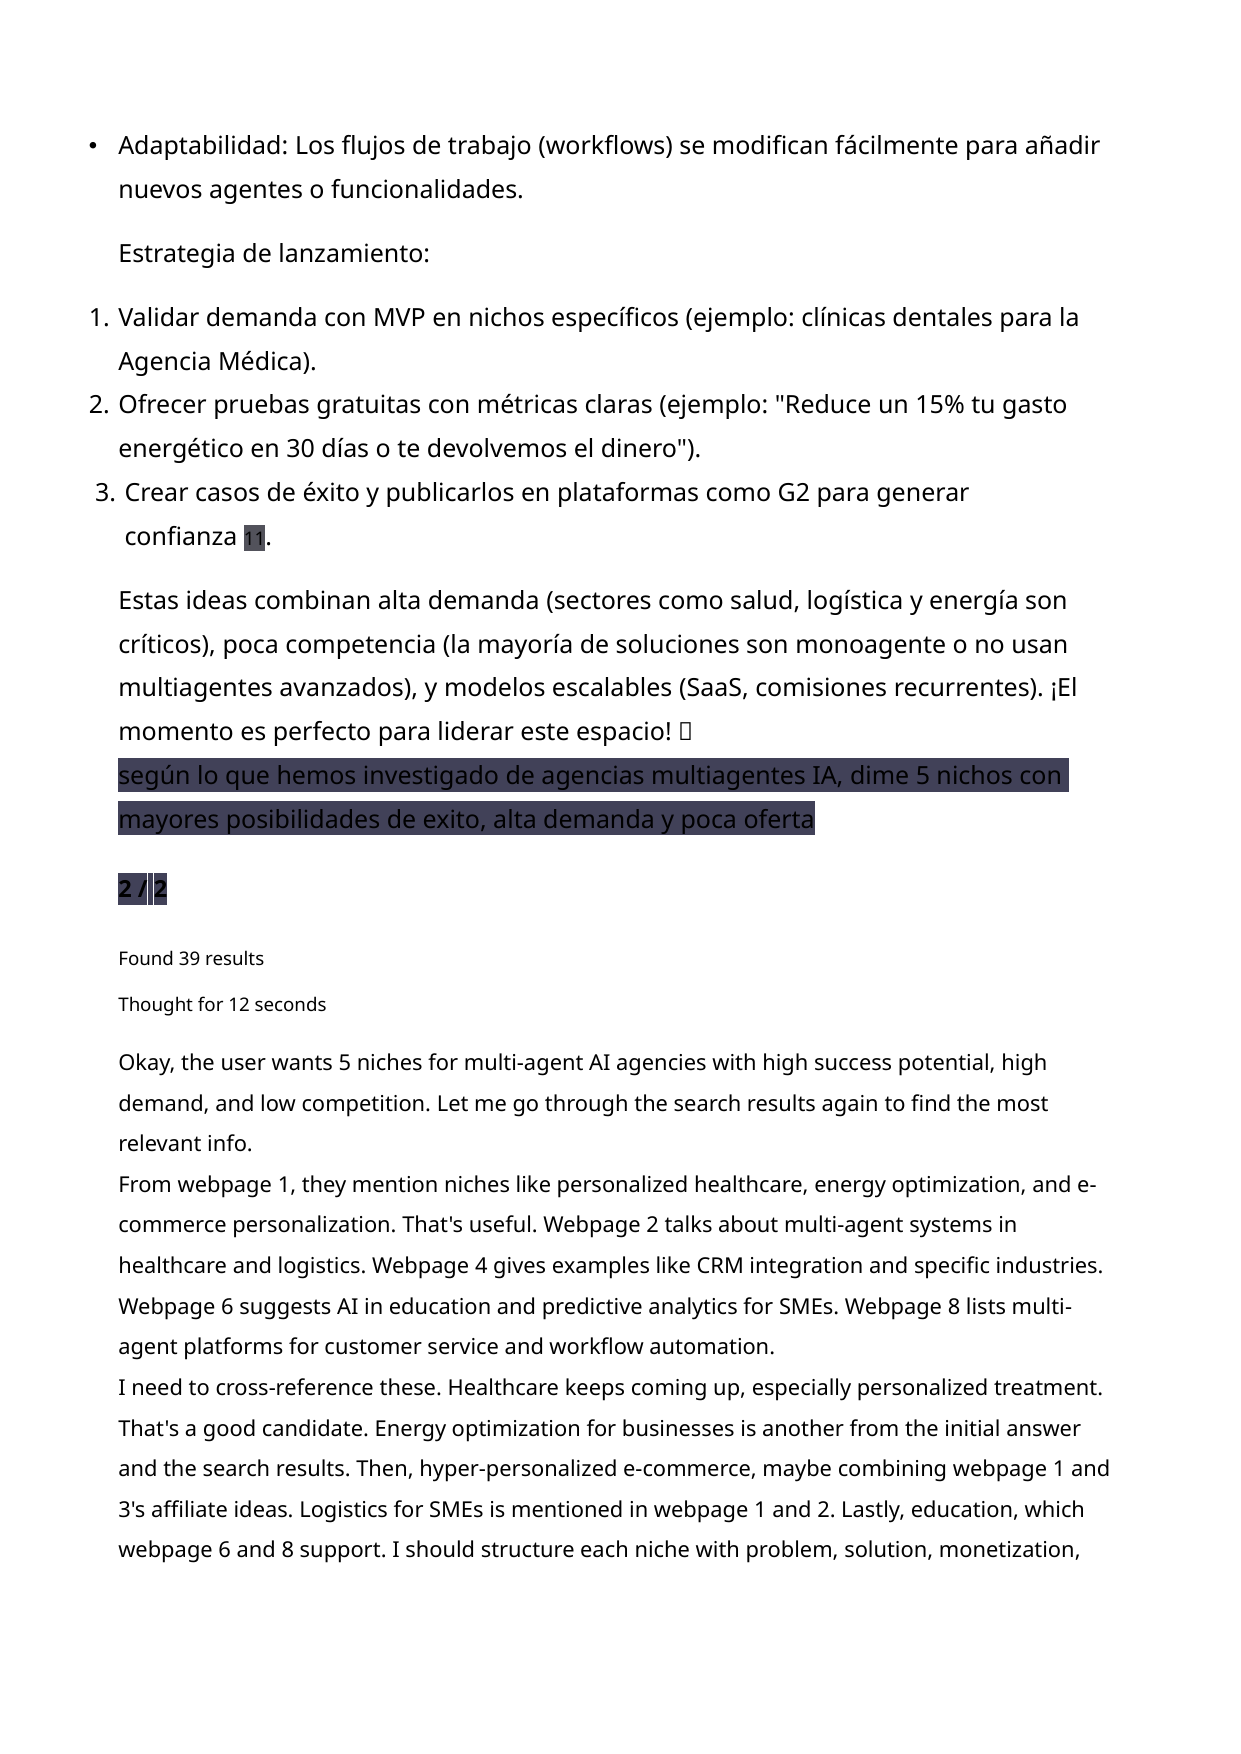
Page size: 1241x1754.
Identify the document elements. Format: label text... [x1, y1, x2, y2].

text según lo que hemos investigado de agencias multiagentes IA, dime 5 nichos con mayores posibilidades de exito, alta demanda y poca oferta [118, 748, 1122, 835]
text I need to cross-reference these. Healthcare keeps coming up, especially personalized treatment. That's a good candidate. Energy optimization for businesses is another from the initial answer and the search results. Then, hyper-personalized e-commerce, maybe combining webpage 1 and 3's affiliate ideas. Logistics for SMEs is mentioned in webpage 1 and 2. Lastly, education, which webpage 6 and 8 support. I should structure each niche with problem, solution, monetization, [118, 1361, 1122, 1564]
list Validar demanda con MVP en nichos específicos (ejemplo: clínicas dentales para la Agencia Médica). [118, 290, 1122, 377]
text Thought for 12 seconds [118, 989, 1113, 1017]
list Adaptabilidad: Los flujos de trabajo (workflows) se modifican fácilmente para añadir nuevos agentes o funcionalidades. [118, 118, 1122, 206]
text Estas ideas combinan alta demanda (sectores como salud, logística y energía son críticos), poca competencia (la mayoría de soluciones son monoagente o no usan multiagentes avanzados), y modelos escalables (SaaS, comisiones recurrentes). ¡El momento es perfecto para liderar este espacio! 🚀 [118, 573, 1122, 748]
text From webpage 1, they mention niches like personalized healthcare, energy optimization, and e-commerce personalization. That's useful. Webpage 2 talks about multi-agent systems in healthcare and logistics. Webpage 4 gives examples like CRM integration and specific industries. Webpage 6 suggests AI in education and predictive analytics for SMEs. Webpage 8 lists multi-agent platforms for customer service and workflow automation. [118, 1158, 1122, 1361]
list Crear casos de éxito y publicarlos en plataformas como G2 para generar confianza 11. [124, 465, 1122, 552]
text Estrategia de lanzamiento: [118, 226, 1122, 270]
text 2 / 2 [118, 873, 1122, 905]
text Found 39 results [118, 942, 1113, 970]
text Okay, the user wants 5 niches for multi-agent AI agencies with high success potential, high demand, and low competition. Let me go through the search results again to find the most relevant info. [118, 1036, 1122, 1158]
list Ofrecer pruebas gratuitas con métricas claras (ejemplo: "Reduce un 15% tu gasto energético en 30 días o te devolvemos el dinero"). [118, 377, 1122, 465]
